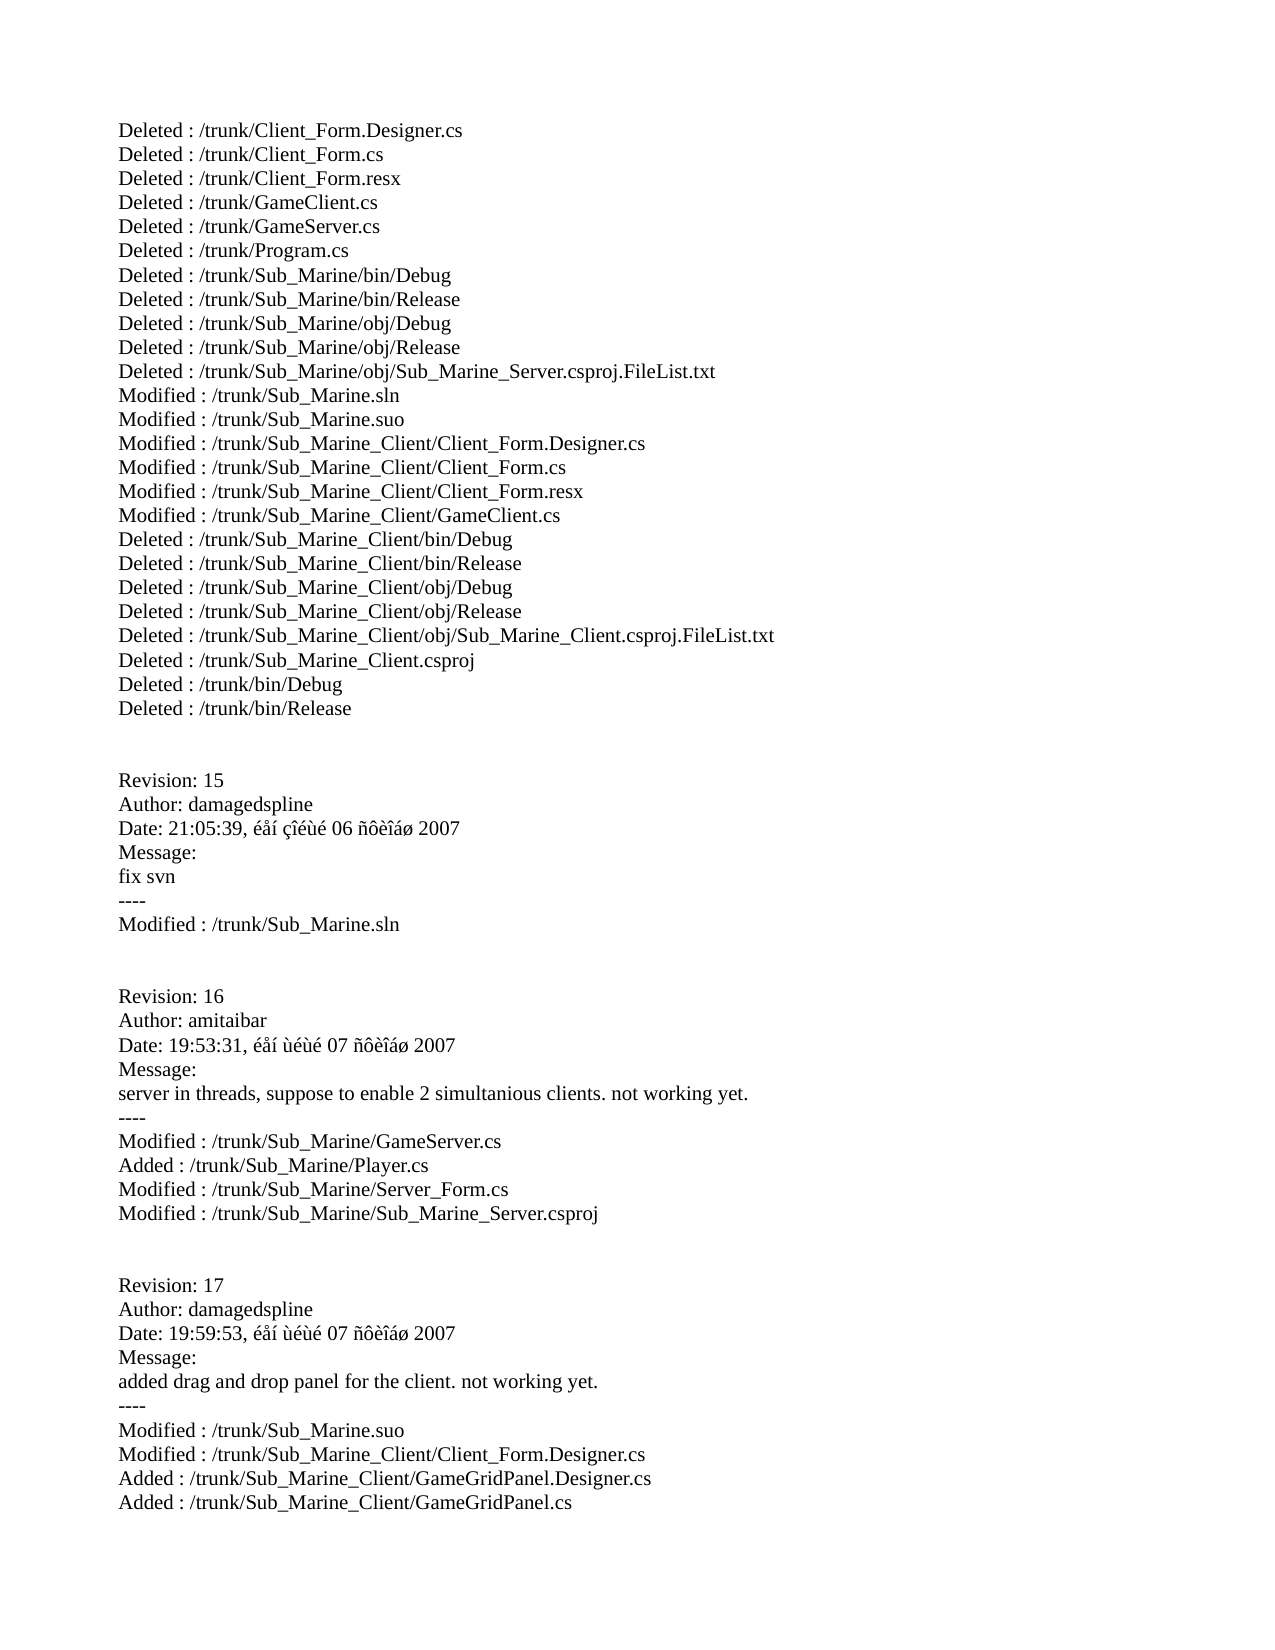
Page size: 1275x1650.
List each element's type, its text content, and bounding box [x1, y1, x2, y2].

text Added : /trunk/Sub_Marine_Client/GameGridPanel.cs [118, 1490, 1157, 1514]
text Author: damagedspline [118, 792, 1157, 816]
text Message: [118, 840, 1157, 864]
text Added : /trunk/Sub_Marine/Player.cs [118, 1153, 1157, 1177]
text Deleted : /trunk/Sub_Marine/obj/Release [118, 335, 1157, 359]
text Deleted : /trunk/bin/Debug [118, 672, 1157, 696]
text Message: [118, 1345, 1157, 1369]
text Modified : /trunk/Sub_Marine.suo [118, 1417, 1157, 1442]
text Deleted : /trunk/Sub_Marine/bin/Debug [118, 262, 1157, 287]
text Date: 19:59:53, éåí ùéùé 07 ñôèîáø 2007 [118, 1321, 1157, 1345]
text ---- [118, 888, 1157, 912]
text Deleted : /trunk/Sub_Marine_Client/obj/Debug [118, 575, 1157, 599]
text Added : /trunk/Sub_Marine_Client/GameGridPanel.Designer.cs [118, 1466, 1157, 1490]
text Deleted : /trunk/Sub_Marine_Client/bin/Release [118, 551, 1157, 575]
text ---- [118, 1105, 1157, 1129]
text Message: [118, 1057, 1157, 1081]
text Deleted : /trunk/Client_Form.Designer.cs [118, 118, 1157, 142]
text server in threads, suppose to enable 2 simultanious clients. not working yet. [118, 1081, 1157, 1105]
text Modified : /trunk/Sub_Marine.suo [118, 407, 1157, 431]
text Revision: 16 [118, 984, 1157, 1008]
text Author: amitaibar [118, 1008, 1157, 1032]
text Deleted : /trunk/GameClient.cs [118, 190, 1157, 214]
text Modified : /trunk/Sub_Marine_Client/Client_Form.Designer.cs [118, 431, 1157, 455]
text Revision: 17 [118, 1273, 1157, 1297]
text Modified : /trunk/Sub_Marine_Client/Client_Form.resx [118, 479, 1157, 503]
text Modified : /trunk/Sub_Marine/Sub_Marine_Server.csproj [118, 1201, 1157, 1225]
text Deleted : /trunk/Sub_Marine_Client/obj/Sub_Marine_Client.csproj.FileList.txt [118, 623, 1157, 647]
text Modified : /trunk/Sub_Marine/GameServer.cs [118, 1129, 1157, 1153]
text Deleted : /trunk/Sub_Marine/obj/Sub_Marine_Server.csproj.FileList.txt [118, 359, 1157, 383]
text Deleted : /trunk/GameServer.cs [118, 214, 1157, 238]
text Deleted : /trunk/Sub_Marine_Client/obj/Release [118, 599, 1157, 623]
text Modified : /trunk/Sub_Marine_Client/GameClient.cs [118, 503, 1157, 527]
text Modified : /trunk/Sub_Marine.sln [118, 383, 1157, 407]
text Modified : /trunk/Sub_Marine/Server_Form.cs [118, 1177, 1157, 1201]
text Deleted : /trunk/Program.cs [118, 238, 1157, 262]
text Deleted : /trunk/Sub_Marine/obj/Debug [118, 311, 1157, 335]
text Deleted : /trunk/Sub_Marine_Client/bin/Debug [118, 527, 1157, 551]
text fix svn [118, 864, 1157, 888]
text Modified : /trunk/Sub_Marine.sln [118, 912, 1157, 936]
text Date: 21:05:39, éåí çîéùé 06 ñôèîáø 2007 [118, 816, 1157, 840]
text Date: 19:53:31, éåí ùéùé 07 ñôèîáø 2007 [118, 1032, 1157, 1057]
text Deleted : /trunk/Sub_Marine_Client.csproj [118, 647, 1157, 672]
text Author: damagedspline [118, 1297, 1157, 1321]
text Revision: 15 [118, 768, 1157, 792]
text Deleted : /trunk/Sub_Marine/bin/Release [118, 287, 1157, 311]
text Deleted : /trunk/Client_Form.resx [118, 166, 1157, 190]
text ---- [118, 1393, 1157, 1417]
text added drag and drop panel for the client. not working yet. [118, 1369, 1157, 1393]
text Modified : /trunk/Sub_Marine_Client/Client_Form.Designer.cs [118, 1442, 1157, 1466]
text Modified : /trunk/Sub_Marine_Client/Client_Form.cs [118, 455, 1157, 479]
text Deleted : /trunk/bin/Release [118, 696, 1157, 720]
text Deleted : /trunk/Client_Form.cs [118, 142, 1157, 166]
